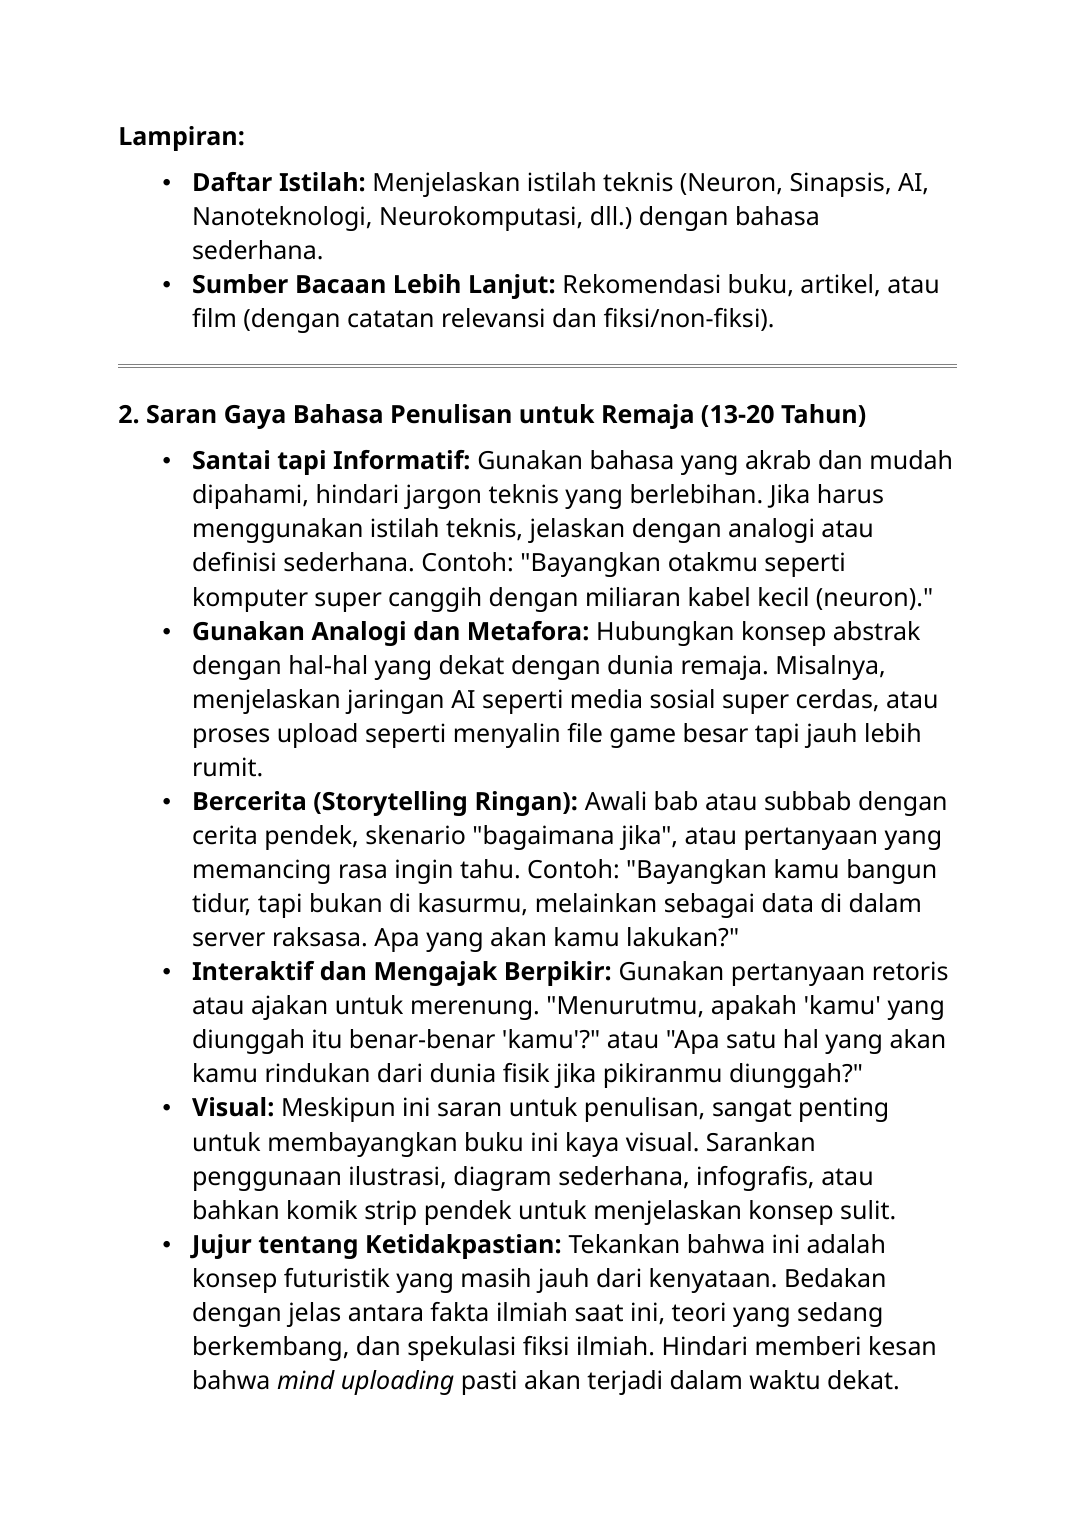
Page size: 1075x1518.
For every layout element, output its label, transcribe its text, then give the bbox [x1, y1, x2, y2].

list Bercerita (Storytelling Ringan): Awali bab atau subbab dengan cerita pendek, skenario "bagaimana jika", atau pertanyaan yang memancing rasa ingin tahu. Contoh: "Bayangkan kamu bangun tidur, tapi bukan di kasurmu, melainkan sebagai data di dalam server raksasa. Apa yang akan kamu lakukan?" [162, 783, 957, 954]
list Gunakan Analogi dan Metafora: Hubungkan konsep abstrak dengan hal-hal yang dekat dengan dunia remaja. Misalnya, menjelaskan jaringan AI seperti media sosial super cerdas, atau proses upload seperti menyalin file game besar tapi jauh lebih rumit. [162, 613, 957, 783]
text 2. Saran Gaya Bahasa Penulisan untuk Remaja (13-20 Tahun) [118, 396, 957, 430]
list Interaktif dan Mengajak Berpikir: Gunakan pertanyaan retoris atau ajakan untuk merenung. "Menurutmu, apakah 'kamu' yang diunggah itu benar-benar 'kamu'?" atau "Apa satu hal yang akan kamu rindukan dari dunia fisik jika pikiranmu diunggah?" [162, 954, 957, 1090]
list Jujur tentang Ketidakpastian: Tekankan bahwa ini adalah konsep futuristik yang masih jauh dari kenyataan. Bedakan dengan jelas antara fakta ilmiah saat ini, teori yang sedang berkembang, dan spekulasi fiksi ilmiah. Hindari memberi kesan bahwa mind uploading pasti akan terjadi dalam waktu dekat. [162, 1226, 957, 1397]
text Lampiran: [118, 118, 957, 152]
list Santai tapi Informatif: Gunakan bahasa yang akrab dan mudah dipahami, hindari jargon teknis yang berlebihan. Jika harus menggunakan istilah teknis, jelaskan dengan analogi atau definisi sederhana. Contoh: "Bayangkan otakmu seperti komputer super canggih dengan miliaran kabel kecil (neuron)." [162, 443, 957, 613]
list Sumber Bacaan Lebih Lanjut: Rekomendasi buku, artikel, atau film (dengan catatan relevansi dan fiksi/non-fiksi). [162, 267, 957, 335]
list Daftar Istilah: Menjelaskan istilah teknis (Neuron, Sinapsis, AI, Nanoteknologi, Neurokomputasi, dll.) dengan bahasa sederhana. [162, 165, 957, 267]
list Visual: Meskipun ini saran untuk penulisan, sangat penting untuk membayangkan buku ini kaya visual. Sarankan penggunaan ilustrasi, diagram sederhana, infografis, atau bahkan komik strip pendek untuk menjelaskan konsep sulit. [162, 1090, 957, 1226]
